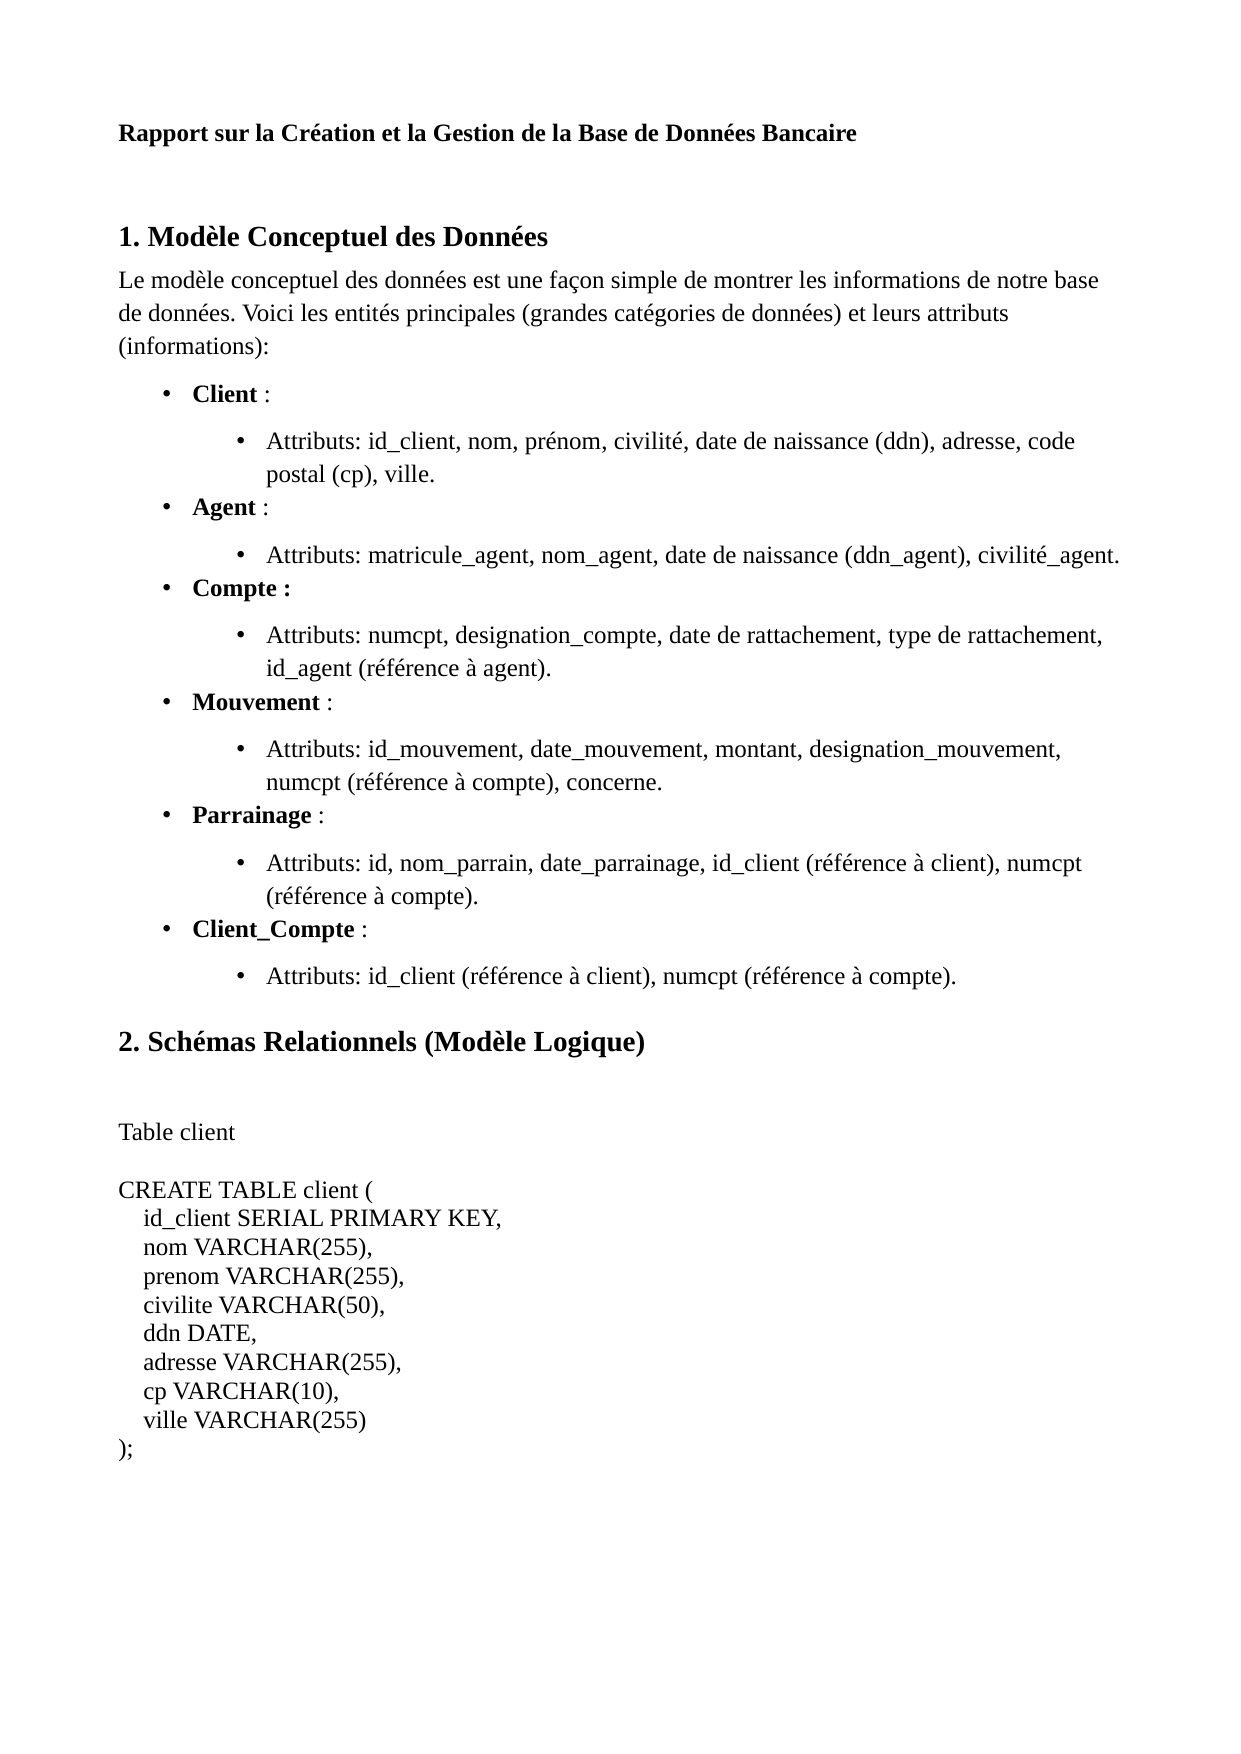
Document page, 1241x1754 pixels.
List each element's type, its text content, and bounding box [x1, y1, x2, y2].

list Client : [162, 379, 1122, 407]
text CREATE TABLE client ( id_client SERIAL PRIMARY KEY, nom VARCHAR(255), prenom VARCHAR(255), civilite VARCHAR(50), ddn DATE, adresse VARCHAR(255), cp VARCHAR(10), ville VARCHAR(255) ); [118, 1175, 1122, 1491]
list Parrainage : [162, 800, 1122, 829]
list Agent : [162, 492, 1122, 521]
text Table client [118, 1117, 1122, 1146]
list Attributs: id_client, nom, prénom, civilité, date de naissance (ddn), adresse, code postal (cp), ville. [236, 426, 1122, 488]
list Attributs: id_client (référence à client), numcpt (référence à compte). [236, 961, 1122, 990]
text Le modèle conceptuel des données est une façon simple de montrer les informations de notre base de données. Voici les entités principales (grandes catégories de données) et leurs attributs (informations): [118, 265, 1122, 360]
list Attributs: numcpt, designation_compte, date de rattachement, type de rattachement, id_agent (référence à agent). [236, 621, 1122, 682]
subtitle 1. Modèle Conceptuel des Données [118, 219, 1122, 252]
list Attributs: matricule_agent, nom_agent, date de naissance (ddn_agent), civilité_agent. [236, 540, 1122, 569]
list Mouvement : [162, 687, 1122, 715]
list Attributs: id_mouvement, date_mouvement, montant, designation_mouvement, numcpt (référence à compte), concerne. [236, 734, 1122, 796]
list Compte : [162, 573, 1122, 602]
subtitle 2. Schémas Relationnels (Modèle Logique) [118, 1024, 1122, 1057]
text Rapport sur la Création et la Gestion de la Base de Données Bancaire [118, 118, 1122, 147]
list Client_Compte : [162, 914, 1122, 943]
list Attributs: id, nom_parrain, date_parrainage, id_client (référence à client), numcpt (référence à compte). [236, 848, 1122, 909]
